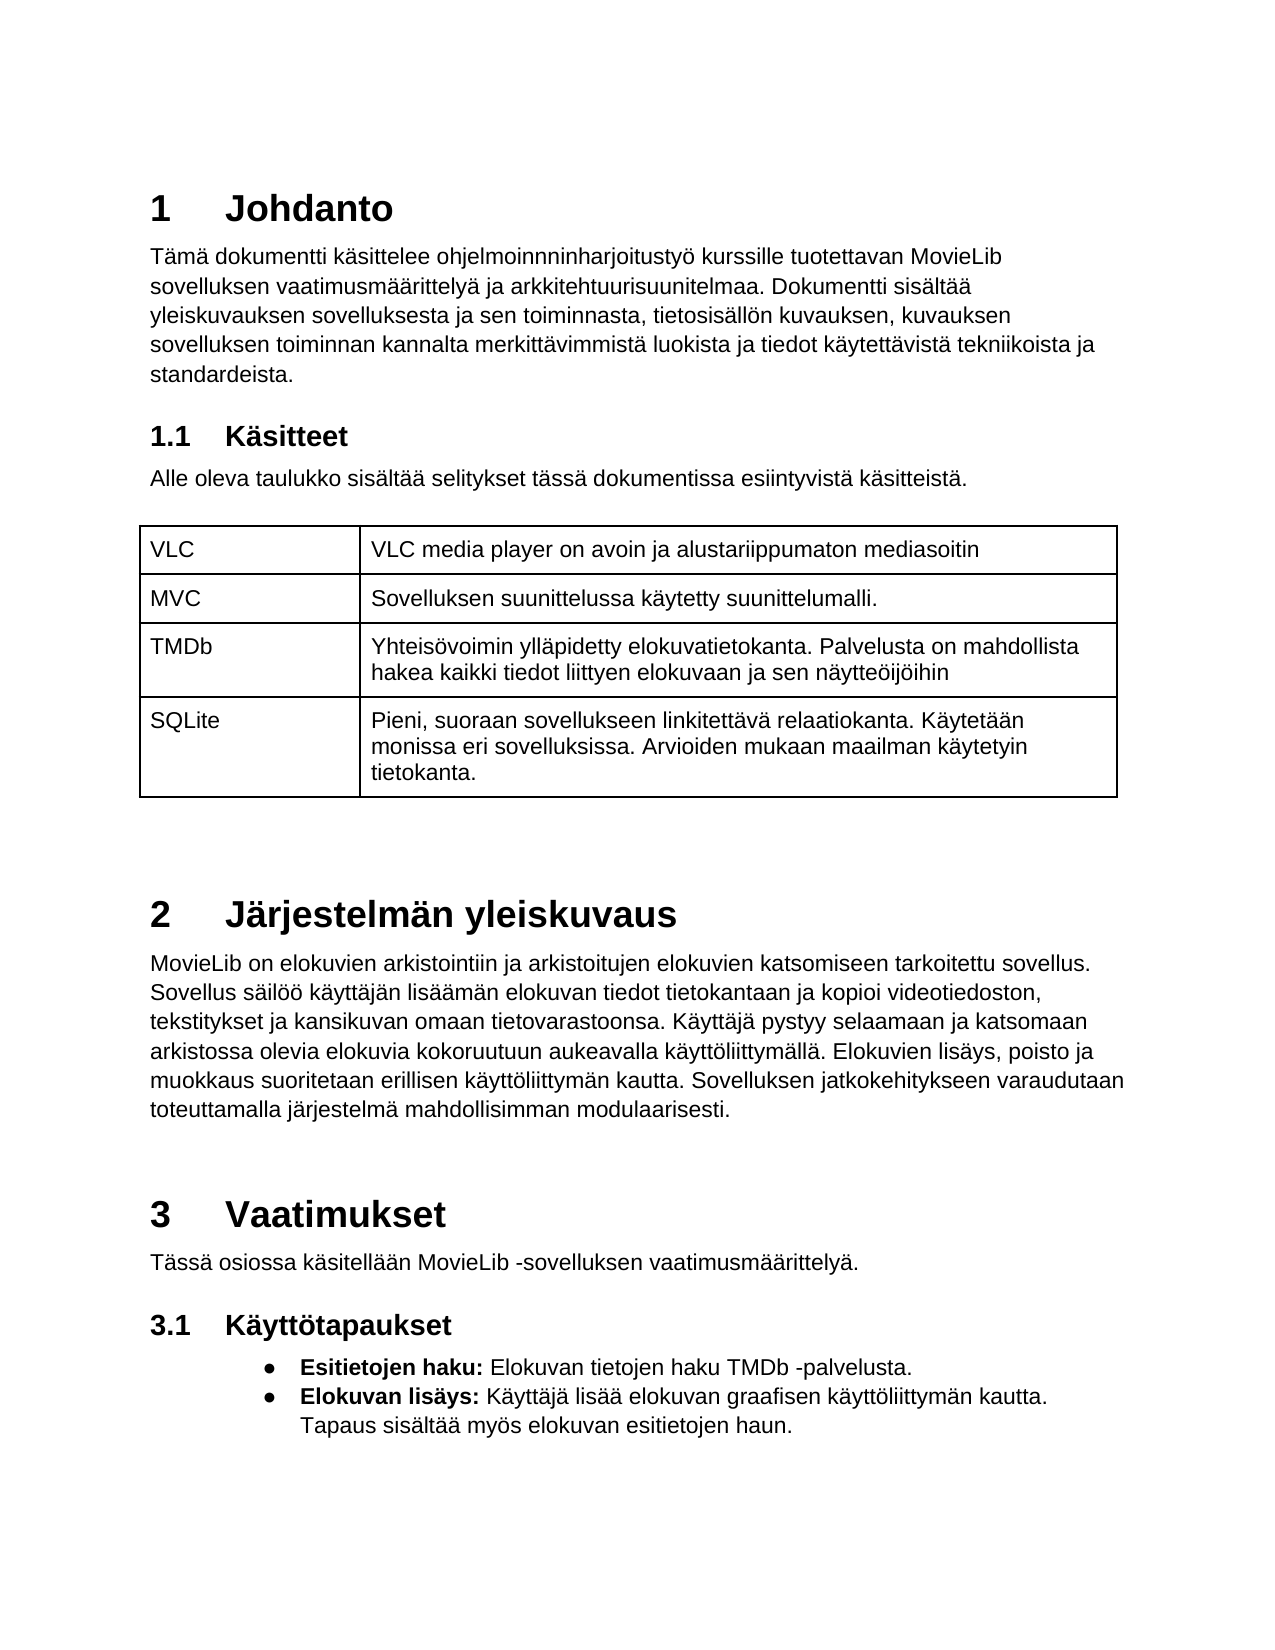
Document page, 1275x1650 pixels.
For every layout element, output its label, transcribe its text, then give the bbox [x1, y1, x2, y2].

table_cell Yhteisövoimin ylläpidetty elokuvatietokanta. Palvelusta on mahdollista hakea kaikki tiedot liittyen elokuvaan ja sen näytteöijöihin [361, 624, 1116, 696]
text Alle oleva taulukko sisältää selitykset tässä dokumentissa esiintyvistä käsitteistä. [150, 466, 1125, 491]
subtitle 1 Johdanto [150, 187, 1125, 229]
table_cell Pieni, suoraan sovellukseen linkitettävä relaatiokanta. Käytetään monissa eri sovelluksissa. Arvioiden mukaan maailman käytetyin tietokanta. [361, 698, 1116, 796]
text MovieLib on elokuvien arkistointiin ja arkistoitujen elokuvien katsomiseen tarkoitettu sovellus. Sovellus säilöö käyttäjän lisäämän elokuvan tiedot tietokantaan ja kopioi videotiedoston, tekstitykset ja kansikuvan omaan tietovarastoonsa. Käyttäjä pystyy selaamaan ja katsomaan arkistossa olevia elokuvia kokoruutuun aukeavalla käyttöliittymällä. Elokuvien lisäys, poisto ja muokkaus suoritetaan erillisen käyttöliittymän kautta. Sovelluksen jatkokehitykseen varaudutaan toteuttamalla järjestelmä mahdollisimman modulaarisesti. [150, 950, 1125, 1123]
subtitle 3.1 Käyttötapaukset [150, 1308, 1125, 1341]
table_header VLC [141, 527, 359, 573]
subtitle 2 Järjestelmän yleiskuvaus [150, 894, 1125, 936]
text Tämä dokumentti käsittelee ohjelmoinnninharjoitustyö kurssille tuotettavan MovieLib sovelluksen vaatimusmäärittelyä ja arkkitehtuurisuunitelmaa. Dokumentti sisältää yleiskuvauksen sovelluksesta ja sen toiminnasta, tietosisällön kuvauksen, kuvauksen sovelluksen toiminnan kannalta merkittävimmistä luokista ja tiedot käytettävistä tekniikoista ja standardeista. [150, 244, 1125, 387]
subtitle 1.1 Käsitteet [150, 420, 1125, 453]
list Elokuvan lisäys: Käyttäjä lisää elokuvan graafisen käyttöliittymän kautta. Tapaus sisältää myös elokuvan esitietojen haun. [262, 1383, 1125, 1438]
table_header VLC media player on avoin ja alustariippumaton mediasoitin [361, 527, 1116, 573]
table_cell MVC [141, 575, 359, 622]
table_cell SQLite [141, 698, 359, 796]
table_cell TMDb [141, 624, 359, 696]
text Tässä osiossa käsitellään MovieLib -sovelluksen vaatimusmäärittelyä. [150, 1250, 1125, 1276]
list Esitietojen haku: Elokuvan tietojen haku TMDb -palvelusta. [262, 1354, 1125, 1380]
table_cell Sovelluksen suunittelussa käytetty suunittelumalli. [361, 575, 1116, 622]
subtitle 3 Vaatimukset [150, 1193, 1125, 1235]
